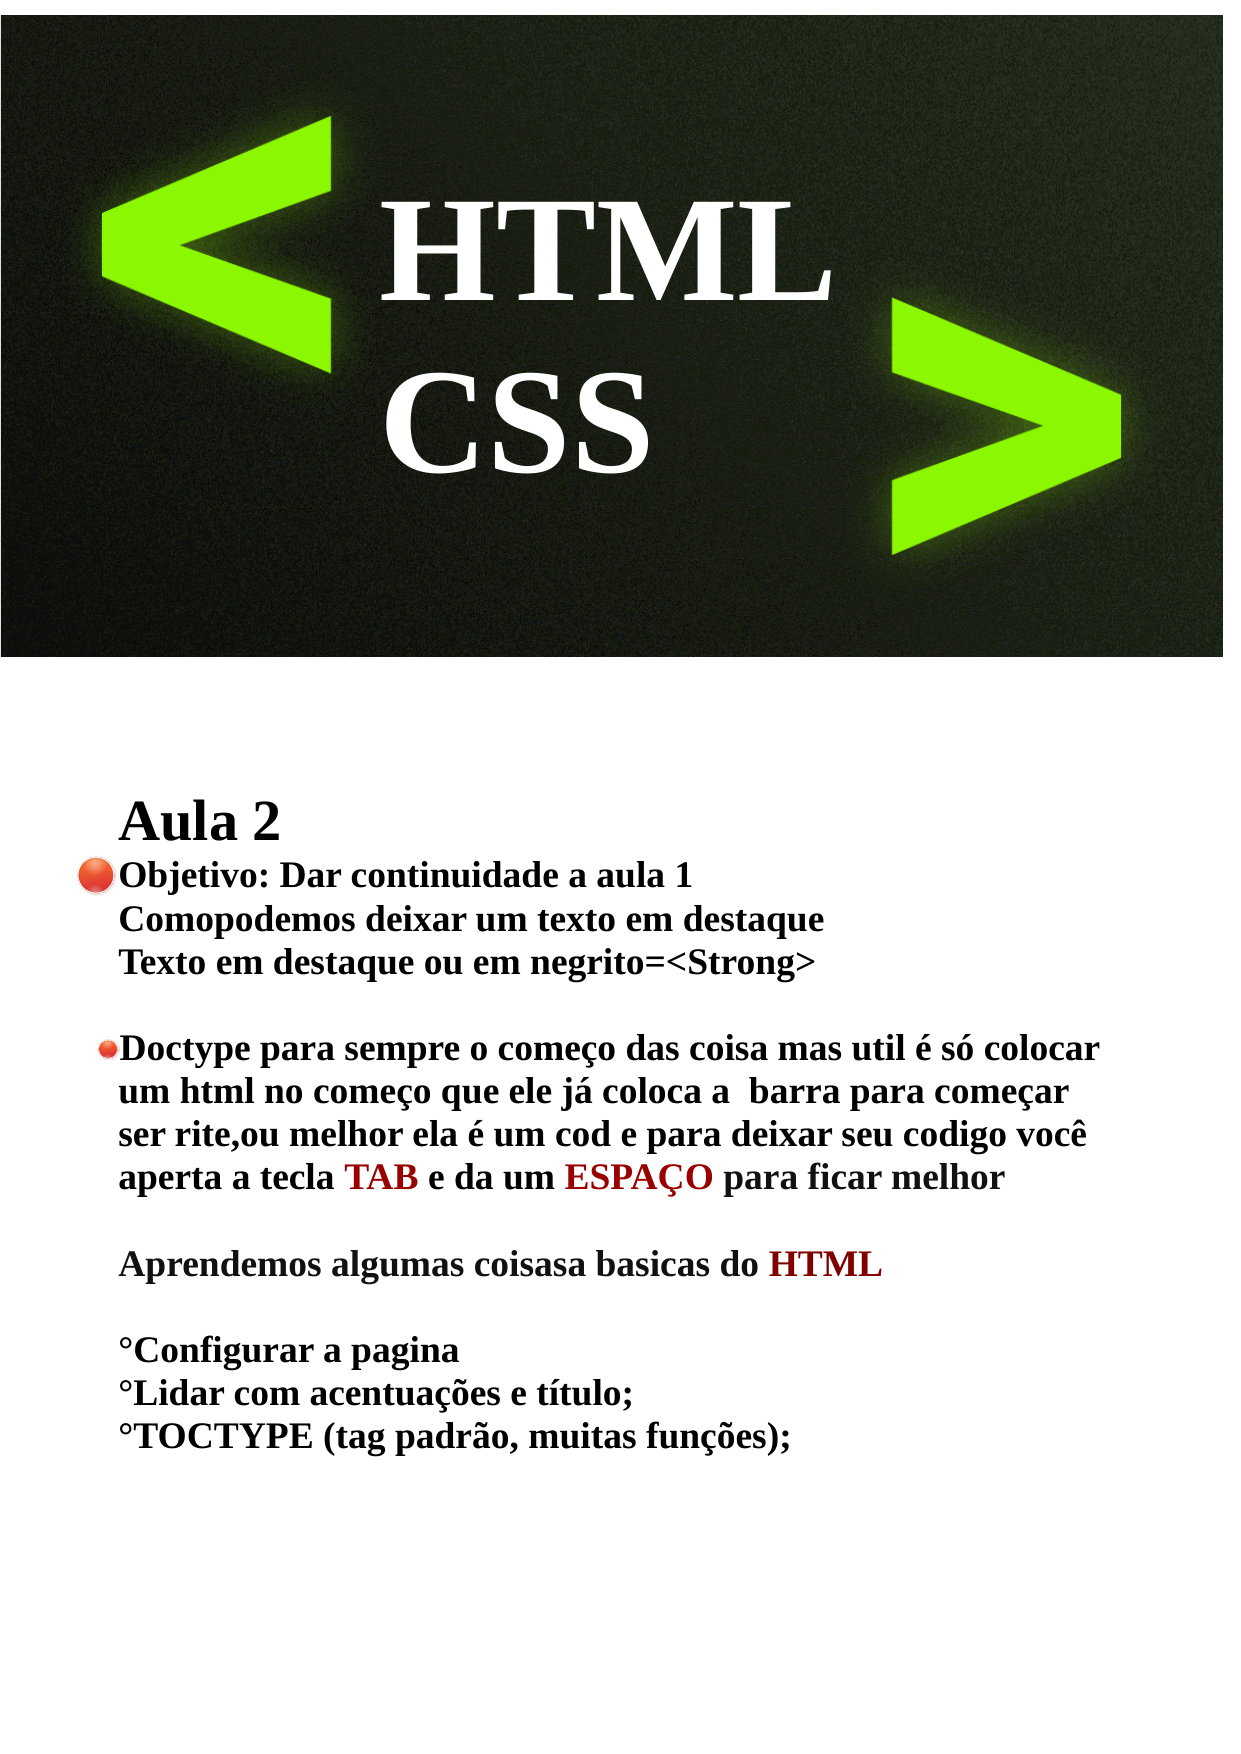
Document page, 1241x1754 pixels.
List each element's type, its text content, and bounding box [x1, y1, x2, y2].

text Objetivo: Dar continuidade a aula 1 [118, 853, 1122, 896]
text Aprendemos algumas coisasa basicas do HTML [118, 1241, 1122, 1284]
text Comopodemos deixar um texto em destaque [118, 896, 1122, 939]
text °Lidar com acentuações e título; [118, 1370, 1122, 1413]
text Aula 2 [118, 786, 1122, 853]
picture [0, 15, 1223, 657]
text Doctype para sempre o começo das coisa mas util é só colocar um html no começo que ele já coloca a barra para começar ser rite,ou melhor ela é um cod e para deixar seu codigo você aperta a tecla TAB e da um ESPAÇO para ficar melhor [118, 1025, 1122, 1198]
text °Configurar a pagina [118, 1327, 1122, 1370]
text Texto em destaque ou em negrito=<Strong> [118, 939, 1122, 982]
text °TOCTYPE (tag padrão, muitas funções); [118, 1413, 1122, 1457]
